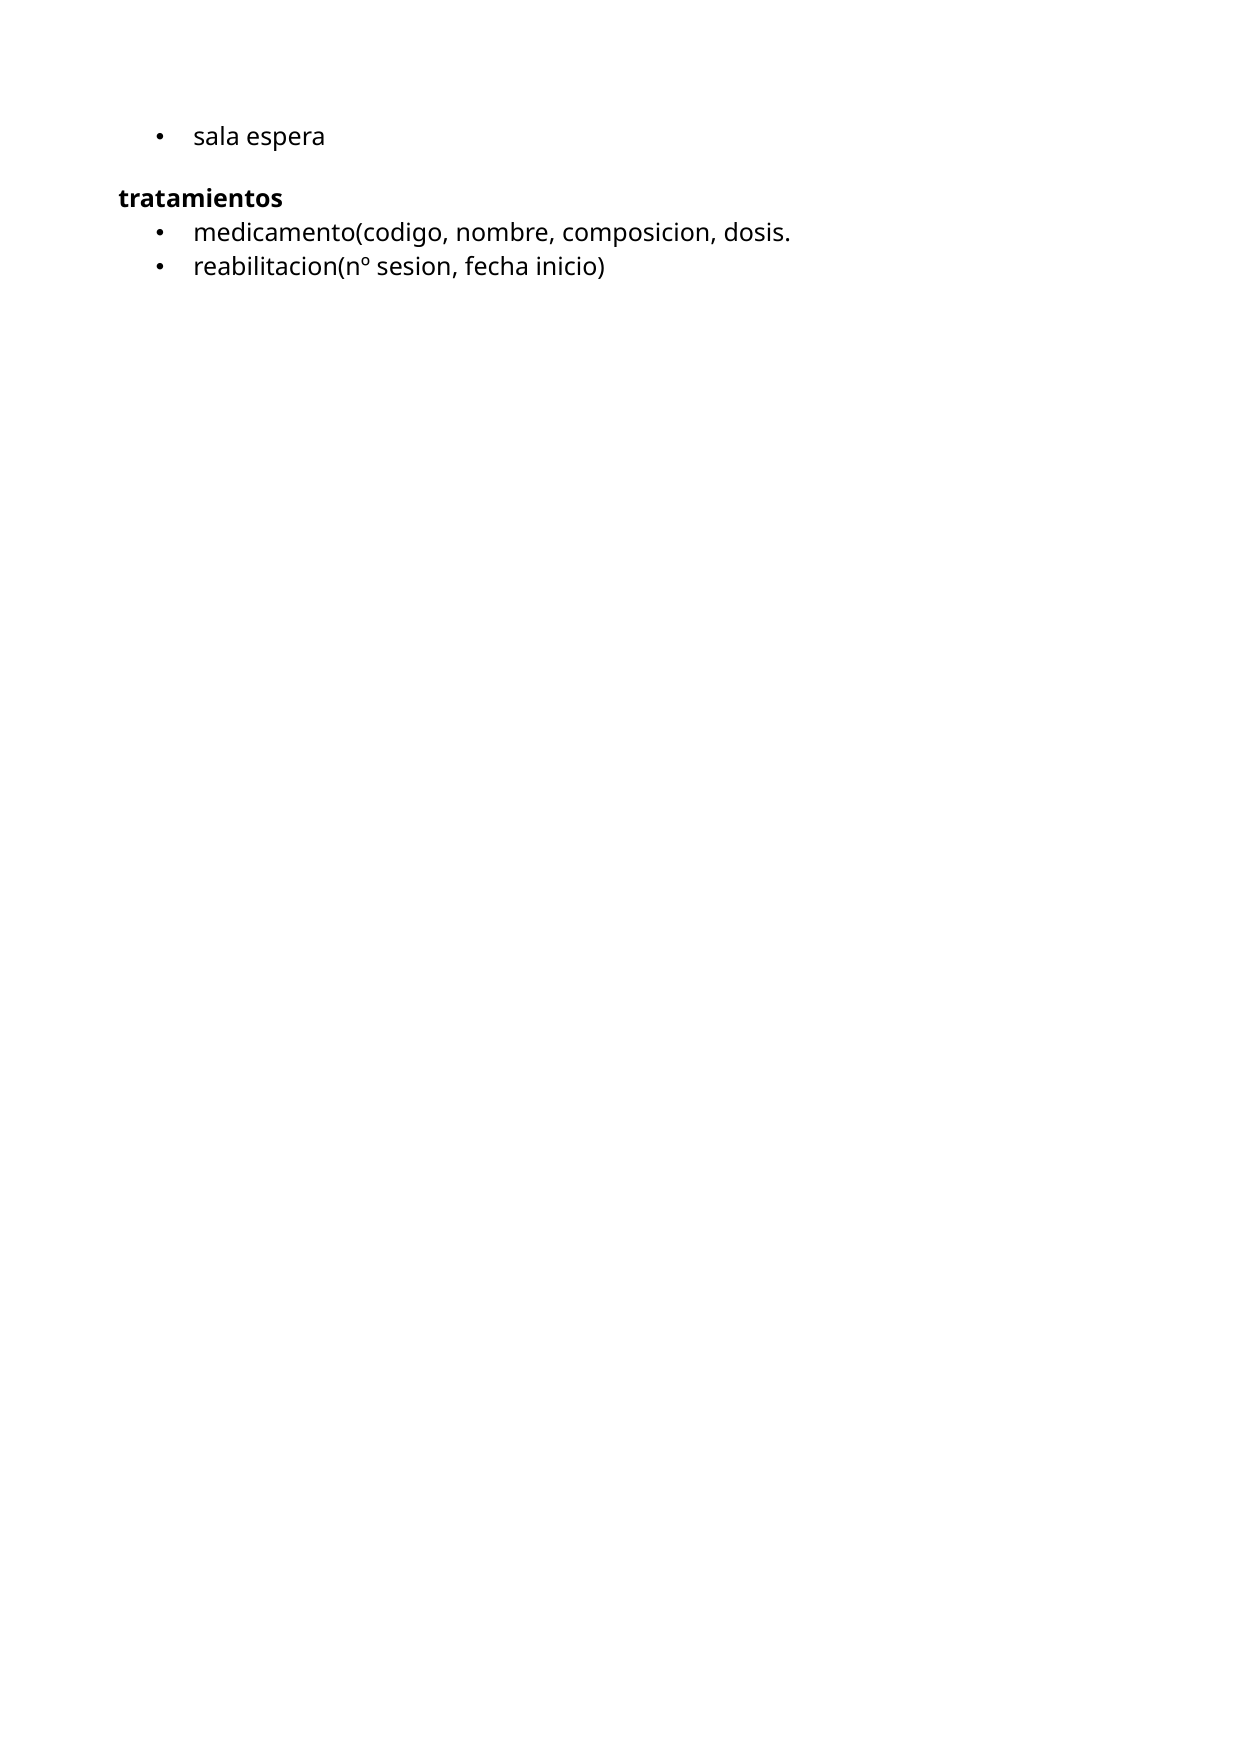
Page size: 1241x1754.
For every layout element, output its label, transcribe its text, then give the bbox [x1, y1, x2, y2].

text tratamientos [118, 181, 1122, 215]
list sala espera [156, 118, 1122, 152]
list reabilitacion(nº sesion, fecha inicio) [156, 249, 1122, 283]
list medicamento(codigo, nombre, composicion, dosis. [156, 215, 1122, 249]
